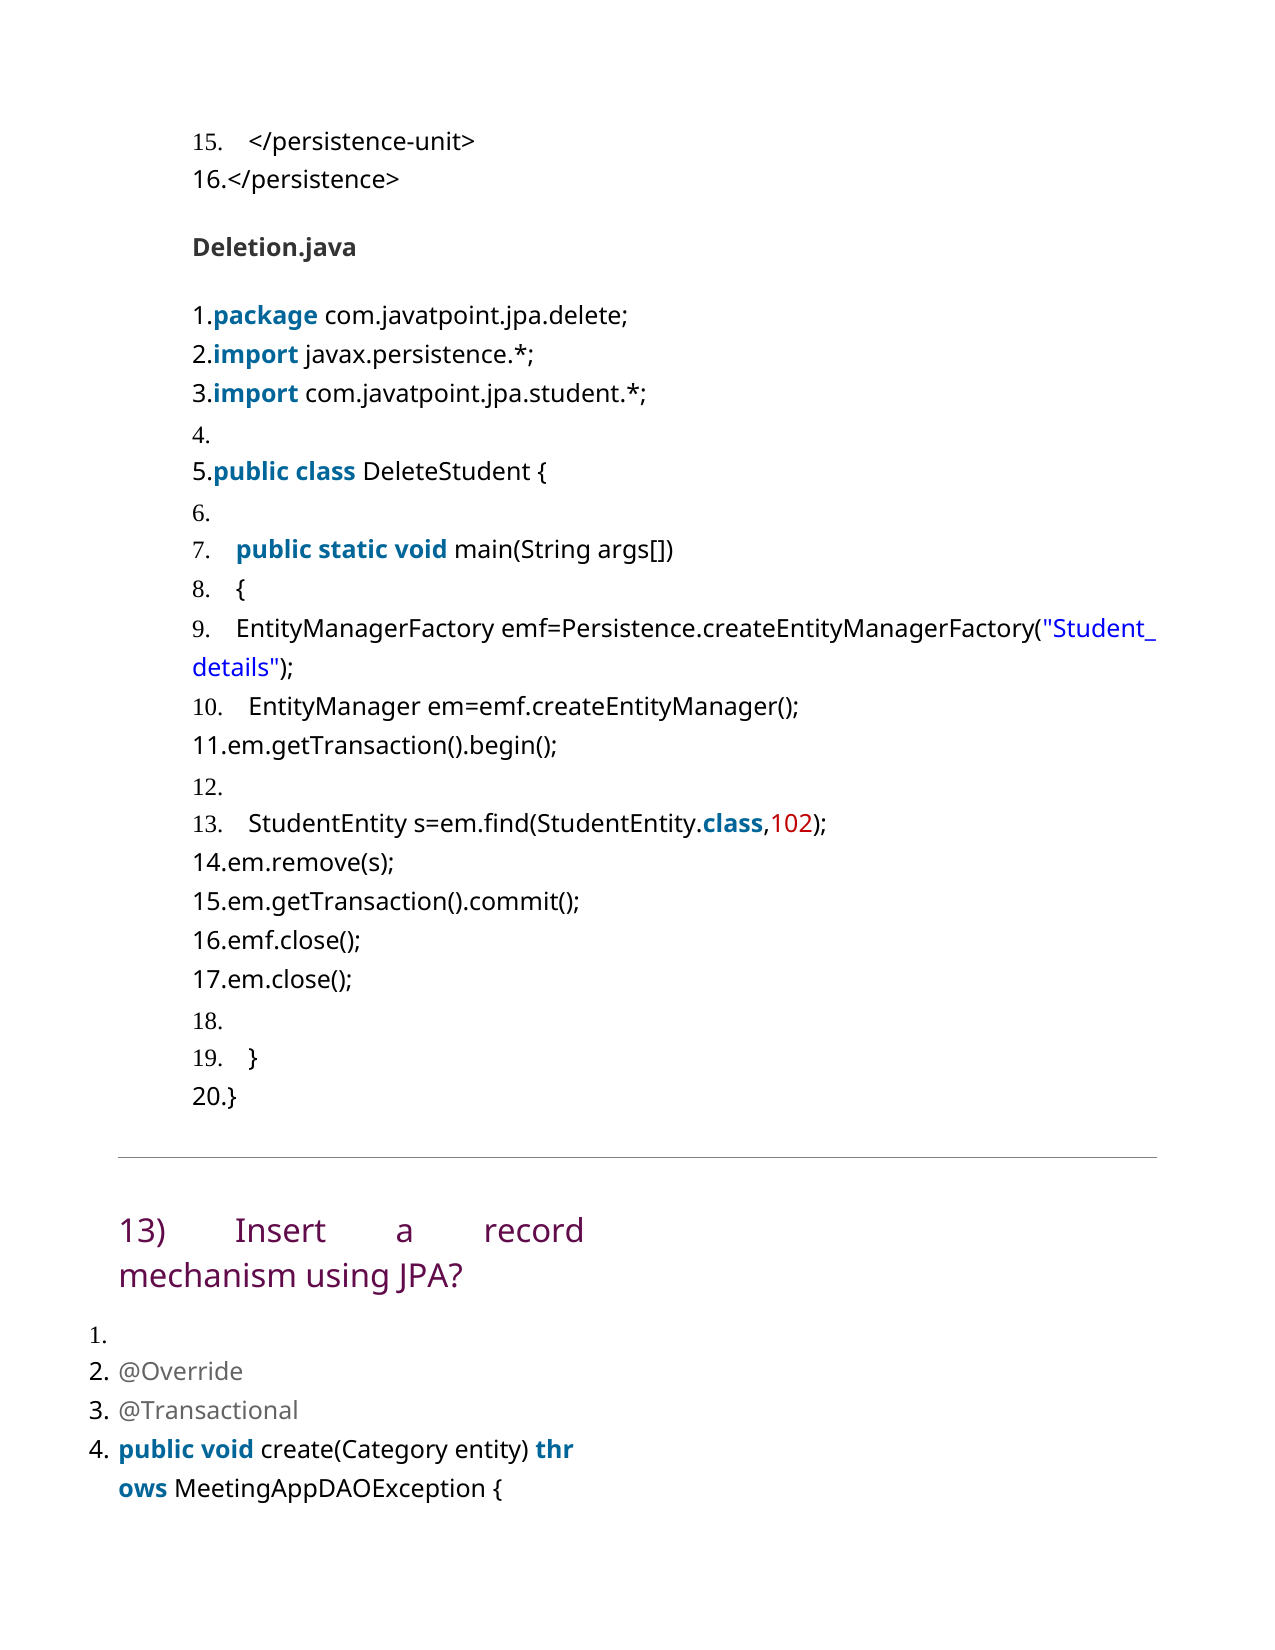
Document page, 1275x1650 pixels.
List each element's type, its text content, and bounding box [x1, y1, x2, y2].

list EntityManagerFactory emf=Persistence.createEntityManagerFactory("Student_details"); [118, 605, 1157, 683]
list EntityManager em=emf.createEntityManager(); [118, 683, 1157, 722]
list em.getTransaction().commit(); [118, 879, 1157, 918]
list } [118, 1035, 1157, 1074]
list Deletion.java [118, 226, 1157, 263]
list package com.javatpoint.jpa.delete; [118, 293, 1157, 332]
list emf.close(); [118, 918, 1157, 957]
list public static void main(String args[]) [118, 527, 1157, 566]
list @Override [118, 1348, 616, 1388]
list @Transactional [118, 1388, 616, 1427]
list import javax.persistence.*; [118, 332, 1157, 371]
list { [118, 566, 1157, 605]
subtitle 13) Insert a record mechanism using JPA? [118, 1208, 1157, 1297]
list </persistence> [118, 157, 1157, 196]
list em.close(); [118, 957, 1157, 996]
list } [118, 1074, 1157, 1113]
list em.remove(s); [118, 839, 1157, 879]
list </persistence-unit> [118, 118, 1157, 157]
list public void create(Category entity) throws MeetingAppDAOException { [118, 1427, 616, 1505]
list [1141, 1388, 1157, 1427]
list em.getTransaction().begin(); [118, 722, 1157, 761]
list import com.javatpoint.jpa.student.*; [118, 371, 1157, 410]
list public class DeleteStudent { [118, 449, 1157, 488]
list [1141, 1348, 1157, 1388]
list StudentEntity s=em.find(StudentEntity.class,102); [118, 801, 1157, 839]
